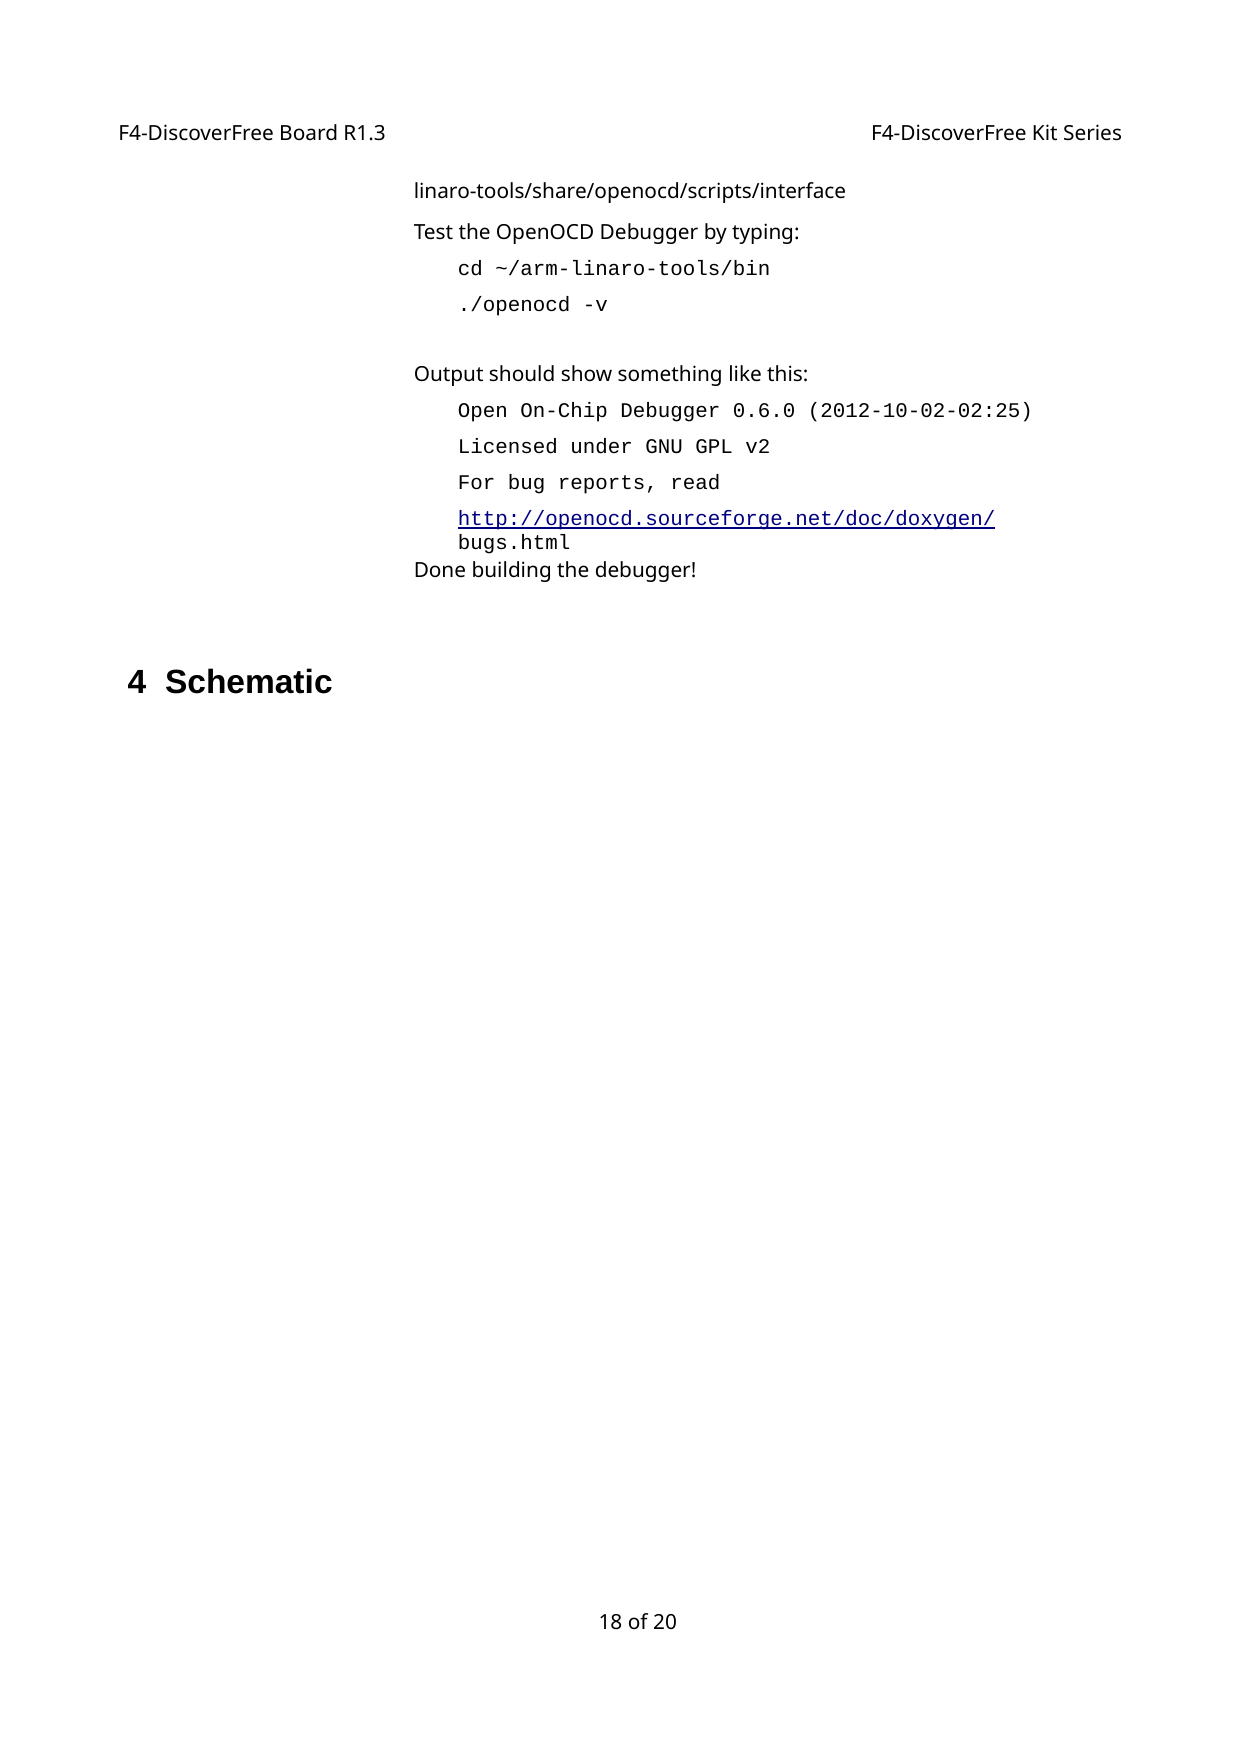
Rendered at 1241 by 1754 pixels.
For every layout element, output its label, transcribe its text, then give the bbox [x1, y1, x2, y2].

text Licensed under GNU GPL v2 [458, 436, 1078, 459]
subtitle Schematic [118, 662, 1122, 701]
text linaro-tools/share/openocd/scripts/interface [413, 176, 1122, 204]
text ./openocd -v [458, 294, 1078, 318]
text http://openocd.sourceforge.net/doc/doxygen/ bugs.html [458, 508, 1078, 555]
text Open On-Chip Debugger 0.6.0 (2012-10-02-02:25) [458, 399, 1078, 423]
text For bug reports, read [458, 472, 1078, 496]
text Output should show something like this: [413, 359, 1122, 387]
text Test the OpenOCD Debugger by typing: [413, 217, 1122, 245]
text cd ~/arm-linaro-tools/bin [458, 258, 1078, 282]
text Done building the debugger! [413, 472, 1122, 584]
